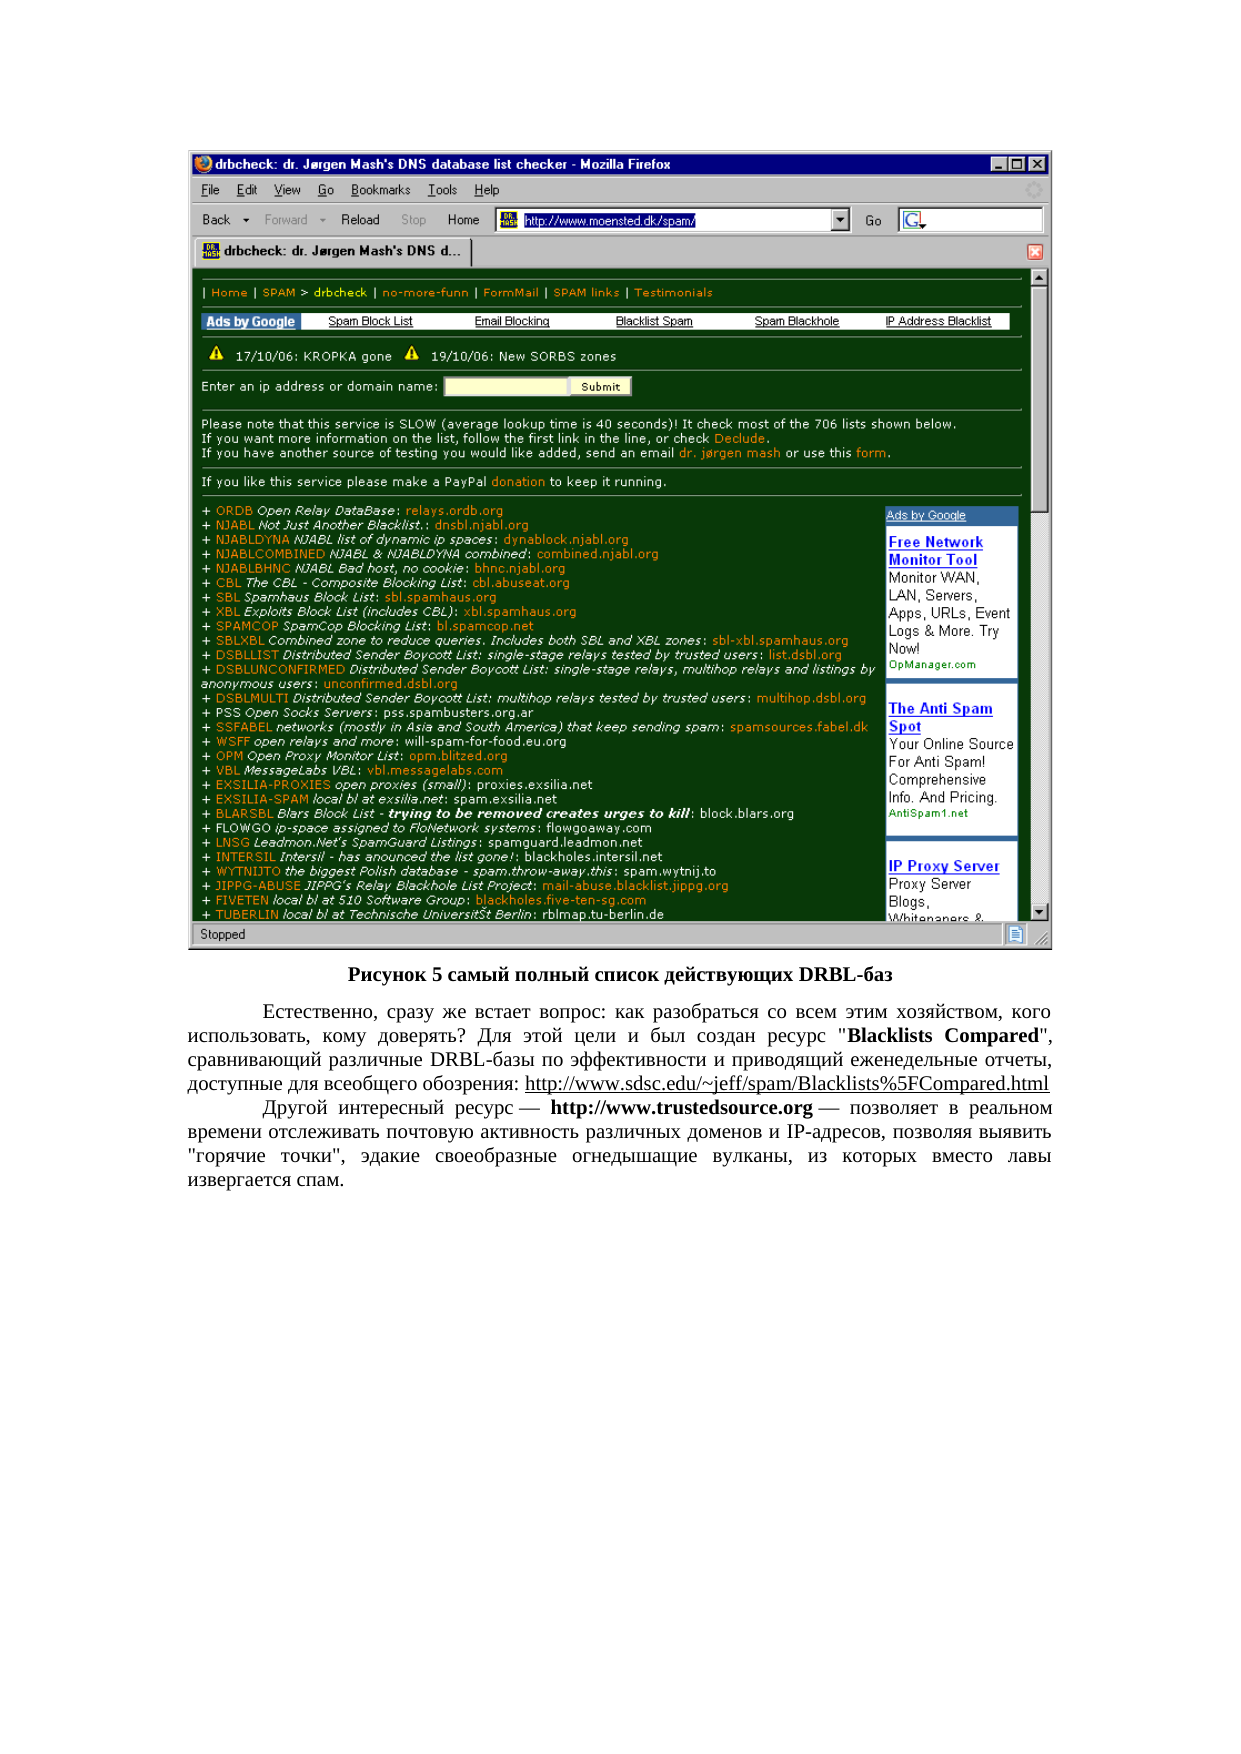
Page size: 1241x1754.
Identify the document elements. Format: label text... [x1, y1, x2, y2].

text Естественно, сразу же встает вопрос: как разобраться со всем этим хозяйством, кого использовать, кому доверять? Для этой цели и был создан ресурс "Blacklists Compared", сравнивающий различные DRBL-базы по эффективности и приводящий еженедельные отчеты, доступные для всеобщего обозрения: http://www.sdsc.edu/~jeff/spam/Blacklists%5FCompared.html [187, 999, 1053, 1095]
text Рисунок 5 самый полный список действующих DRBL-баз [187, 962, 1053, 986]
picture [188, 150, 1053, 950]
text Другой интересный ресурс — http://www.trustedsource.org — позволяет в реальном времени отслеживать почтовую активность различных доменов и IP-адресов, позволяя выявить "горячие точки", эдакие своеобразные огнедышащие вулканы, из которых вместо лавы извергается спам. [187, 1095, 1053, 1191]
